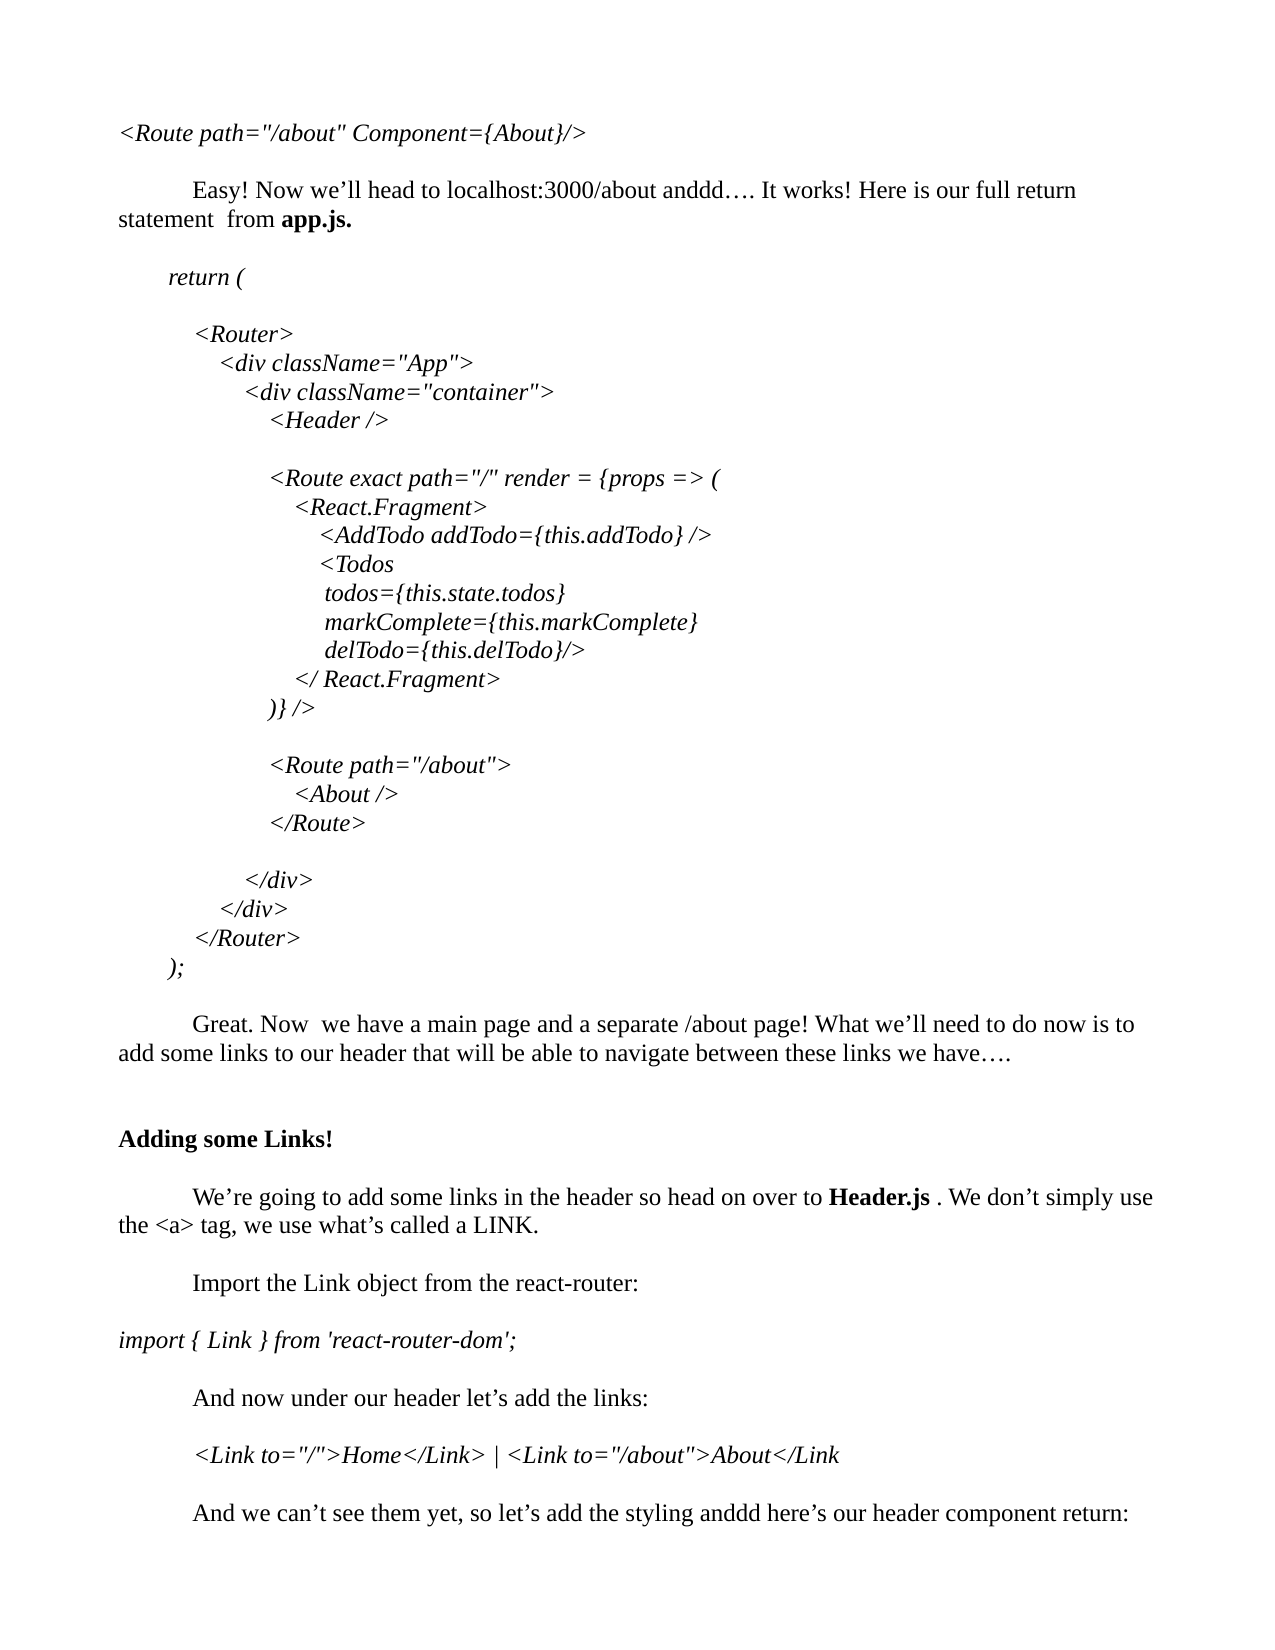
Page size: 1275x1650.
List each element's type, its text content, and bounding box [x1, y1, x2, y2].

text )} /> [118, 693, 1157, 722]
text <React.Fragment> [118, 492, 1157, 521]
text ); [118, 952, 1157, 981]
text <Route path="/about"> [118, 751, 1157, 779]
text We’re going to add some links in the header so head on over to Header.js . We don’t simply use the <a> tag, we use what’s called a LINK. [118, 1182, 1157, 1239]
text import { Link } from 'react-router-dom'; [118, 1326, 1157, 1354]
text delTodo={this.delTodo}/> [118, 636, 1157, 664]
text </Router> [118, 923, 1157, 952]
text And now under our header let’s add the links: [118, 1383, 1157, 1412]
text And we can’t see them yet, so let’s add the styling anddd here’s our header component return: [118, 1498, 1157, 1527]
text </div> [118, 894, 1157, 923]
text <About /> [118, 779, 1157, 808]
text Great. Now we have a main page and a separate /about page! What we’ll need to do now is to add some links to our header that will be able to navigate between these links we have…. [118, 1009, 1157, 1067]
text <Route exact path="/" render = {props => ( [118, 463, 1157, 492]
text <div className="App"> [118, 348, 1157, 377]
text markComplete={this.markComplete} [118, 607, 1157, 636]
text <AddTodo addTodo={this.addTodo} /> [118, 521, 1157, 549]
text <div className="container"> [118, 377, 1157, 406]
text </Route> [118, 808, 1157, 837]
text </div> [118, 866, 1157, 894]
text <Router> [118, 319, 1157, 348]
text Adding some Links! [118, 1124, 1157, 1153]
text todos={this.state.todos} [118, 578, 1157, 607]
text </ React.Fragment> [118, 664, 1157, 693]
text <Route path="/about" Component={About}/> [118, 118, 1157, 147]
text Easy! Now we’ll head to localhost:3000/about anddd…. It works! Here is our full return statement from app.js. [118, 176, 1157, 233]
text <Todos [118, 549, 1157, 578]
text return ( [118, 262, 1157, 291]
text <Link to="/">Home</Link> | <Link to="/about">About</Link [118, 1441, 1157, 1469]
text Import the Link object from the react-router: [118, 1268, 1157, 1297]
text <Header /> [118, 406, 1157, 434]
